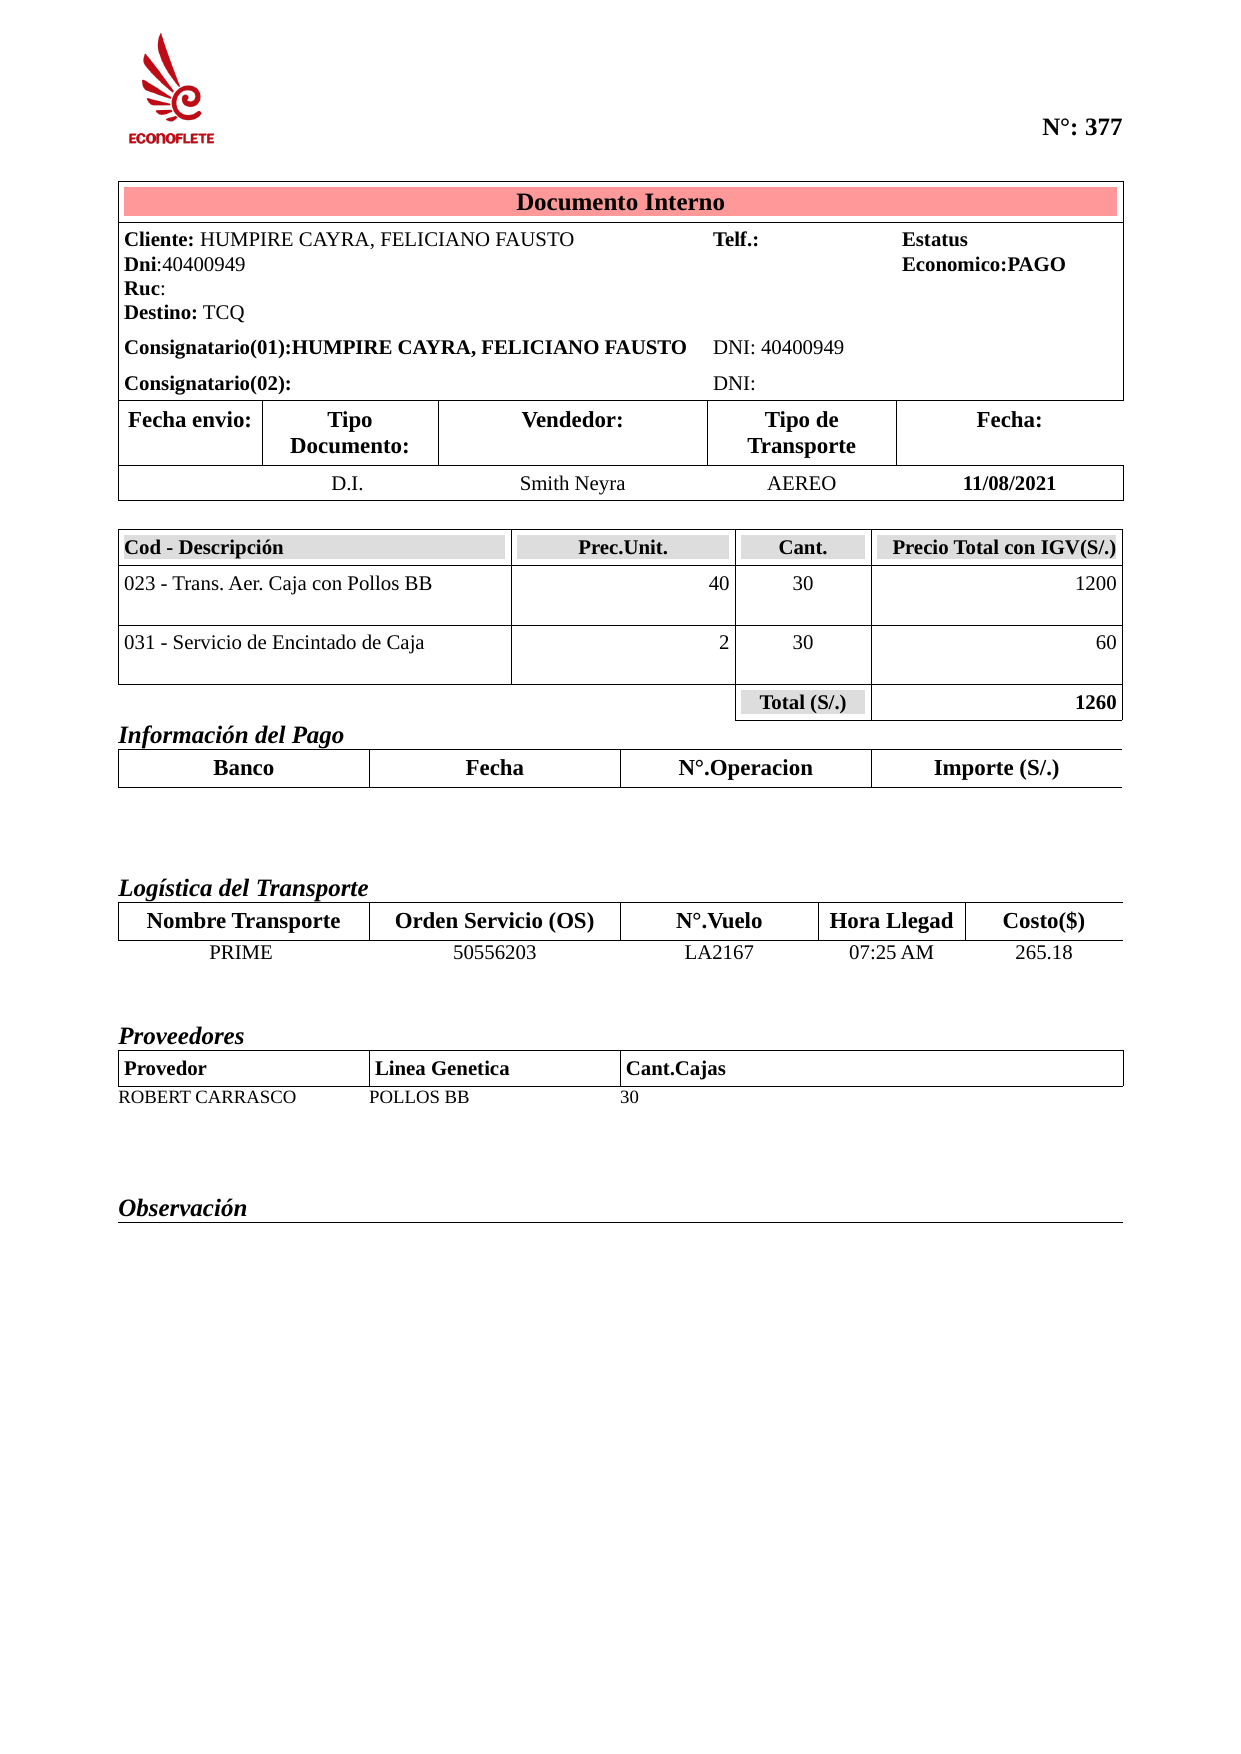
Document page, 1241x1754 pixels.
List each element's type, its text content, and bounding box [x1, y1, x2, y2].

table_cell [620, 788, 871, 815]
table_cell [118, 815, 369, 844]
table_cell [871, 815, 1122, 844]
picture [118, 32, 225, 144]
table_cell [511, 685, 735, 720]
table_cell 1260 [872, 685, 1122, 720]
table_cell ROBERT CARRASCO [118, 1087, 369, 1107]
table_cell Tipo de Transporte [708, 401, 896, 465]
table_cell [119, 466, 262, 500]
table_cell Fecha envio: [119, 401, 262, 465]
table_cell 60 [872, 626, 1122, 684]
table_cell [620, 1129, 1123, 1150]
table_cell [118, 1172, 369, 1193]
table_cell LA2167 [620, 941, 818, 964]
table_cell POLLOS BB [369, 1087, 620, 1107]
text Logística del Transporte [118, 873, 1122, 902]
table_cell [118, 1107, 369, 1129]
table_cell Tipo Documento: [263, 401, 438, 465]
table_cell [818, 993, 965, 1021]
table_cell 031 - Servicio de Encintado de Caja [119, 626, 511, 684]
table_cell [369, 1129, 620, 1150]
table_cell [818, 964, 965, 992]
table_cell Smith Neyra [438, 466, 707, 500]
table_cell Estatus Economico:PAGO [896, 223, 1123, 329]
table_cell 023 - Trans. Aer. Caja con Pollos BB [119, 566, 511, 624]
table_cell 30 [620, 1087, 1123, 1107]
table_cell 2 [512, 626, 735, 684]
table_cell [620, 815, 871, 844]
table_cell [118, 964, 369, 992]
table_cell [118, 1150, 369, 1172]
table_header Fecha [370, 750, 620, 787]
table_header Orden Servicio (OS) [370, 903, 620, 939]
table_header N°.Vuelo [621, 903, 818, 939]
table_cell AEREO [707, 466, 896, 500]
table_header Cant.Cajas [621, 1051, 1123, 1086]
table_cell [118, 993, 369, 1021]
table_cell [369, 1172, 620, 1193]
table_cell DNI: [707, 365, 1123, 400]
table_cell [620, 1107, 1123, 1129]
table_cell 265.18 [965, 941, 1123, 964]
table_header Nombre Transporte [119, 903, 369, 939]
table_cell 30 [736, 626, 871, 684]
table_cell [620, 844, 871, 873]
table_cell [620, 1150, 1123, 1172]
table_cell [369, 788, 620, 815]
text Observación [118, 1193, 1122, 1222]
table_cell 50556203 [369, 941, 620, 964]
table_cell [118, 844, 369, 873]
table_cell [965, 993, 1123, 1021]
table_cell Consignatario(02): [119, 365, 707, 400]
table_cell 1200 [872, 566, 1122, 624]
table_header Importe (S/.) [872, 750, 1122, 787]
table_cell 30 [736, 566, 871, 624]
table_cell Total (S/.) [736, 685, 871, 720]
table_header N°.Operacion [621, 750, 871, 787]
text Información del Pago [118, 720, 1122, 749]
table_cell [118, 1129, 369, 1150]
table_header Cant. [736, 530, 871, 565]
table_header Documento Interno [119, 182, 1123, 222]
table_cell DNI: 40400949 [707, 329, 1123, 365]
table_header Provedor [119, 1051, 369, 1086]
table_cell [620, 964, 818, 992]
table_cell [369, 1107, 620, 1129]
table_cell PRIME [118, 941, 369, 964]
table_header Hora Llegad [819, 903, 965, 939]
table_cell [369, 964, 620, 992]
table_header Precio Total con IGV(S/.) [872, 530, 1122, 565]
table_cell D.I. [262, 466, 438, 500]
table_cell 11/08/2021 [896, 466, 1123, 500]
table_cell [118, 685, 511, 720]
table_header Costo($) [966, 903, 1123, 939]
table_cell [118, 788, 369, 815]
table_cell Cliente: HUMPIRE CAYRA, FELICIANO FAUSTO Dni:40400949 Ruc: Destino: TCQ [119, 223, 707, 329]
table_cell Vendedor: [439, 401, 707, 465]
table_cell [871, 844, 1122, 873]
table_cell [620, 993, 818, 1021]
text Proveedores [118, 1021, 1122, 1050]
table_cell [871, 788, 1122, 815]
table_cell Consignatario(01):HUMPIRE CAYRA, FELICIANO FAUSTO [119, 329, 707, 365]
table_header Linea Genetica [370, 1051, 620, 1086]
table_cell [369, 1150, 620, 1172]
table_cell Fecha: [897, 401, 1123, 465]
table_cell Telf.: [707, 223, 896, 329]
table_cell [620, 1172, 1123, 1193]
table_header [118, 1223, 1123, 1246]
table_header Banco [119, 750, 369, 787]
table_header Cod - Descripción [119, 530, 511, 565]
table_header Prec.Unit. [512, 530, 735, 565]
table_cell [369, 993, 620, 1021]
table_cell 40 [512, 566, 735, 624]
table_cell [369, 844, 620, 873]
table_cell [965, 964, 1123, 992]
table_cell 07:25 AM [818, 941, 965, 964]
table_cell [369, 815, 620, 844]
